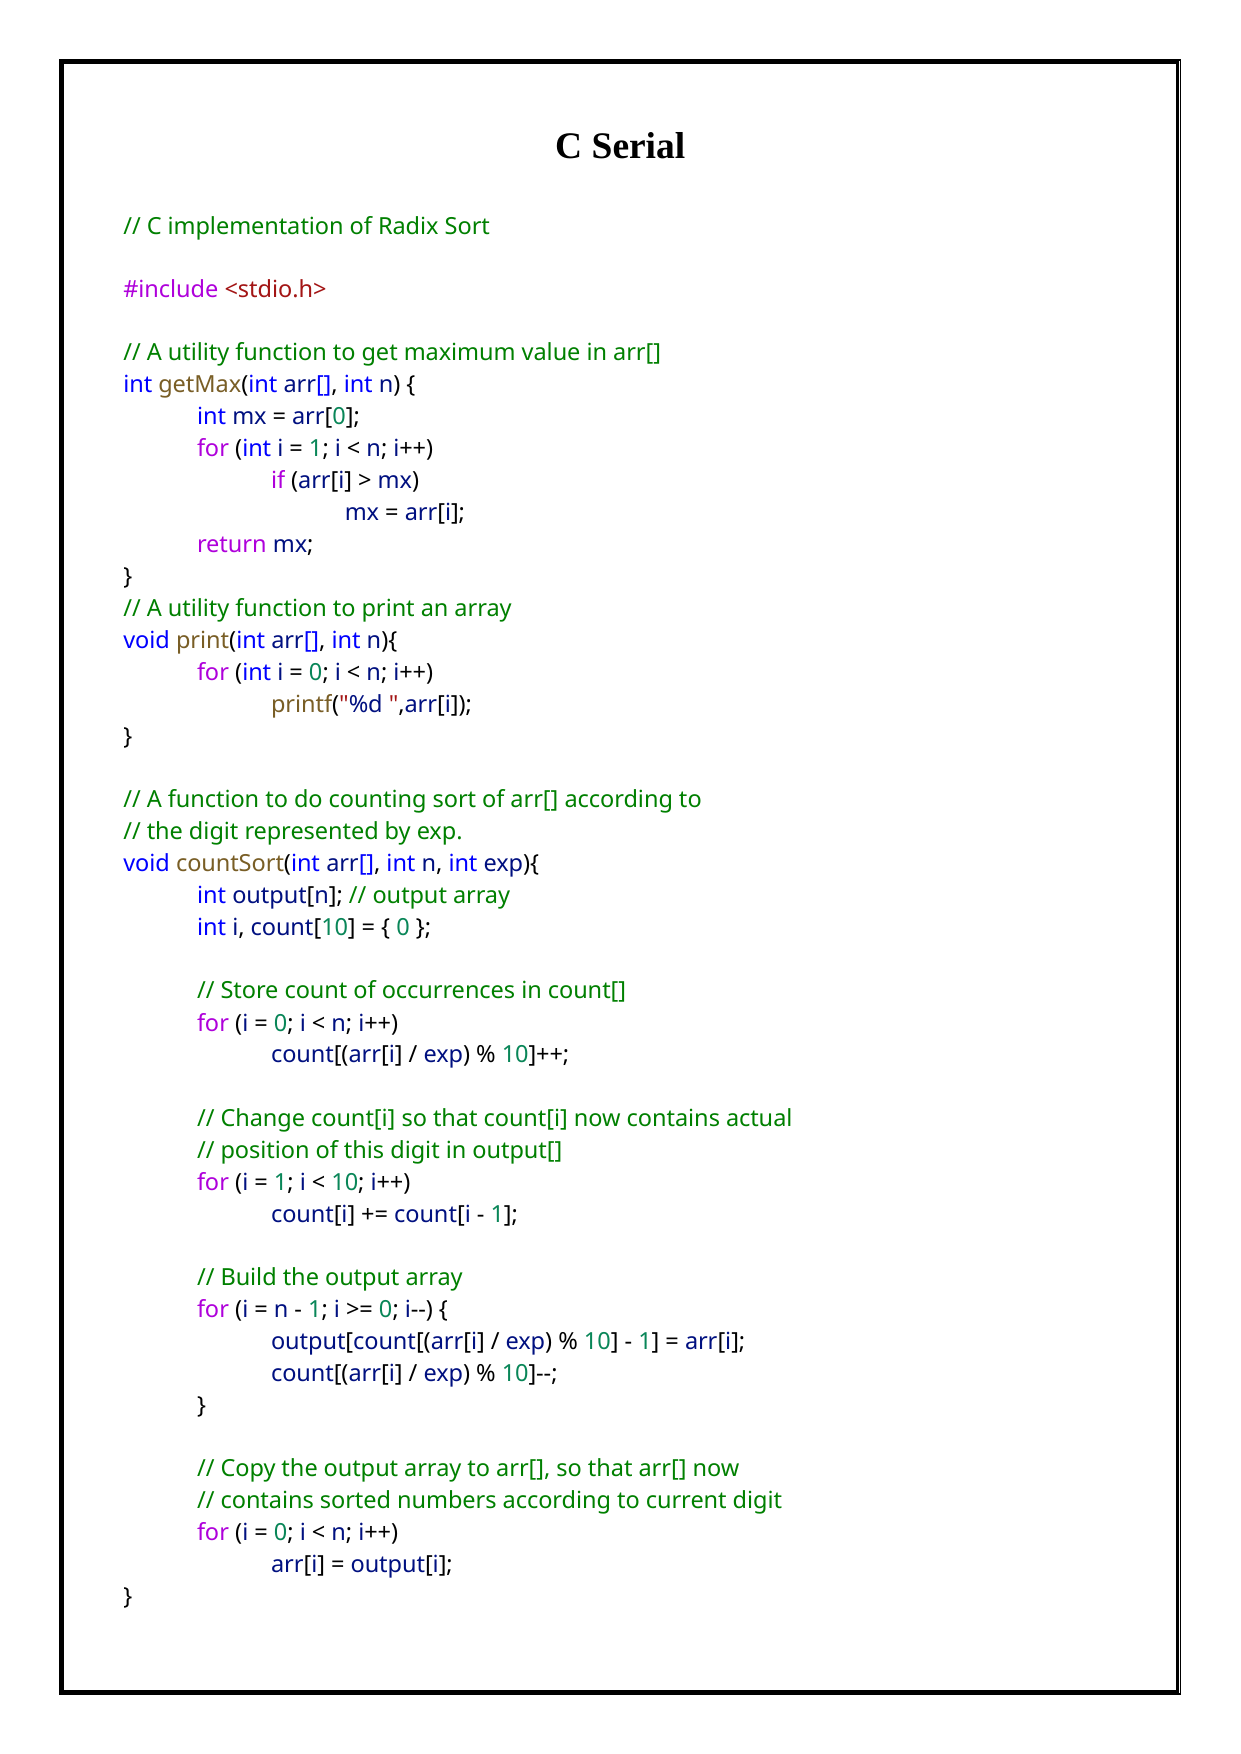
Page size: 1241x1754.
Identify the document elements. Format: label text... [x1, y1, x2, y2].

text // C implementation of Radix Sort [123, 209, 1117, 241]
text for (i = 0; i < n; i++) [197, 1515, 1117, 1547]
text // Build the output array [197, 1260, 1117, 1292]
text C Serial [123, 123, 1117, 166]
text #include <stdio.h> [123, 272, 1117, 304]
text int mx = arr[0]; [197, 400, 1117, 432]
text count[i] += count[i - 1]; [271, 1197, 1117, 1229]
text // Change count[i] so that count[i] now contains actual [197, 1101, 1117, 1133]
text } [123, 719, 1117, 751]
text output[count[(arr[i] / exp) % 10] - 1] = arr[i]; [271, 1324, 1117, 1356]
text for (i = n - 1; i >= 0; i--) { [197, 1292, 1117, 1324]
text } [123, 559, 1117, 592]
text // A utility function to print an array [123, 592, 1117, 623]
text if (arr[i] > mx) [271, 464, 1117, 496]
text void print(int arr[], int n){ [123, 623, 1117, 656]
text int i, count[10] = { 0 }; [197, 911, 1117, 943]
text for (i = 0; i < n; i++) [197, 1006, 1117, 1038]
text for (int i = 1; i < n; i++) [197, 432, 1117, 464]
text // A utility function to get maximum value in arr[] [123, 336, 1117, 368]
text } [197, 1388, 1117, 1420]
text count[(arr[i] / exp) % 10]--; [271, 1356, 1117, 1388]
text // Copy the output array to arr[], so that arr[] now [197, 1451, 1117, 1483]
text int getMax(int arr[], int n) { [123, 368, 1117, 400]
text // the digit represented by exp. [123, 815, 1117, 847]
text printf("%d ",arr[i]); [271, 687, 1117, 719]
text for (int i = 0; i < n; i++) [197, 656, 1117, 687]
text for (i = 1; i < 10; i++) [197, 1165, 1117, 1197]
text count[(arr[i] / exp) % 10]++; [271, 1038, 1117, 1070]
text // Store count of occurrences in count[] [197, 974, 1117, 1006]
text arr[i] = output[i]; [271, 1547, 1117, 1579]
text mx = arr[i]; [344, 496, 1117, 528]
text return mx; [197, 528, 1117, 559]
text void countSort(int arr[], int n, int exp){ [123, 847, 1117, 879]
text // position of this digit in output[] [197, 1133, 1117, 1165]
text // contains sorted numbers according to current digit [197, 1483, 1117, 1515]
text // A function to do counting sort of arr[] according to [123, 783, 1117, 815]
text int output[n]; // output array [197, 879, 1117, 911]
text } [123, 1579, 1117, 1611]
